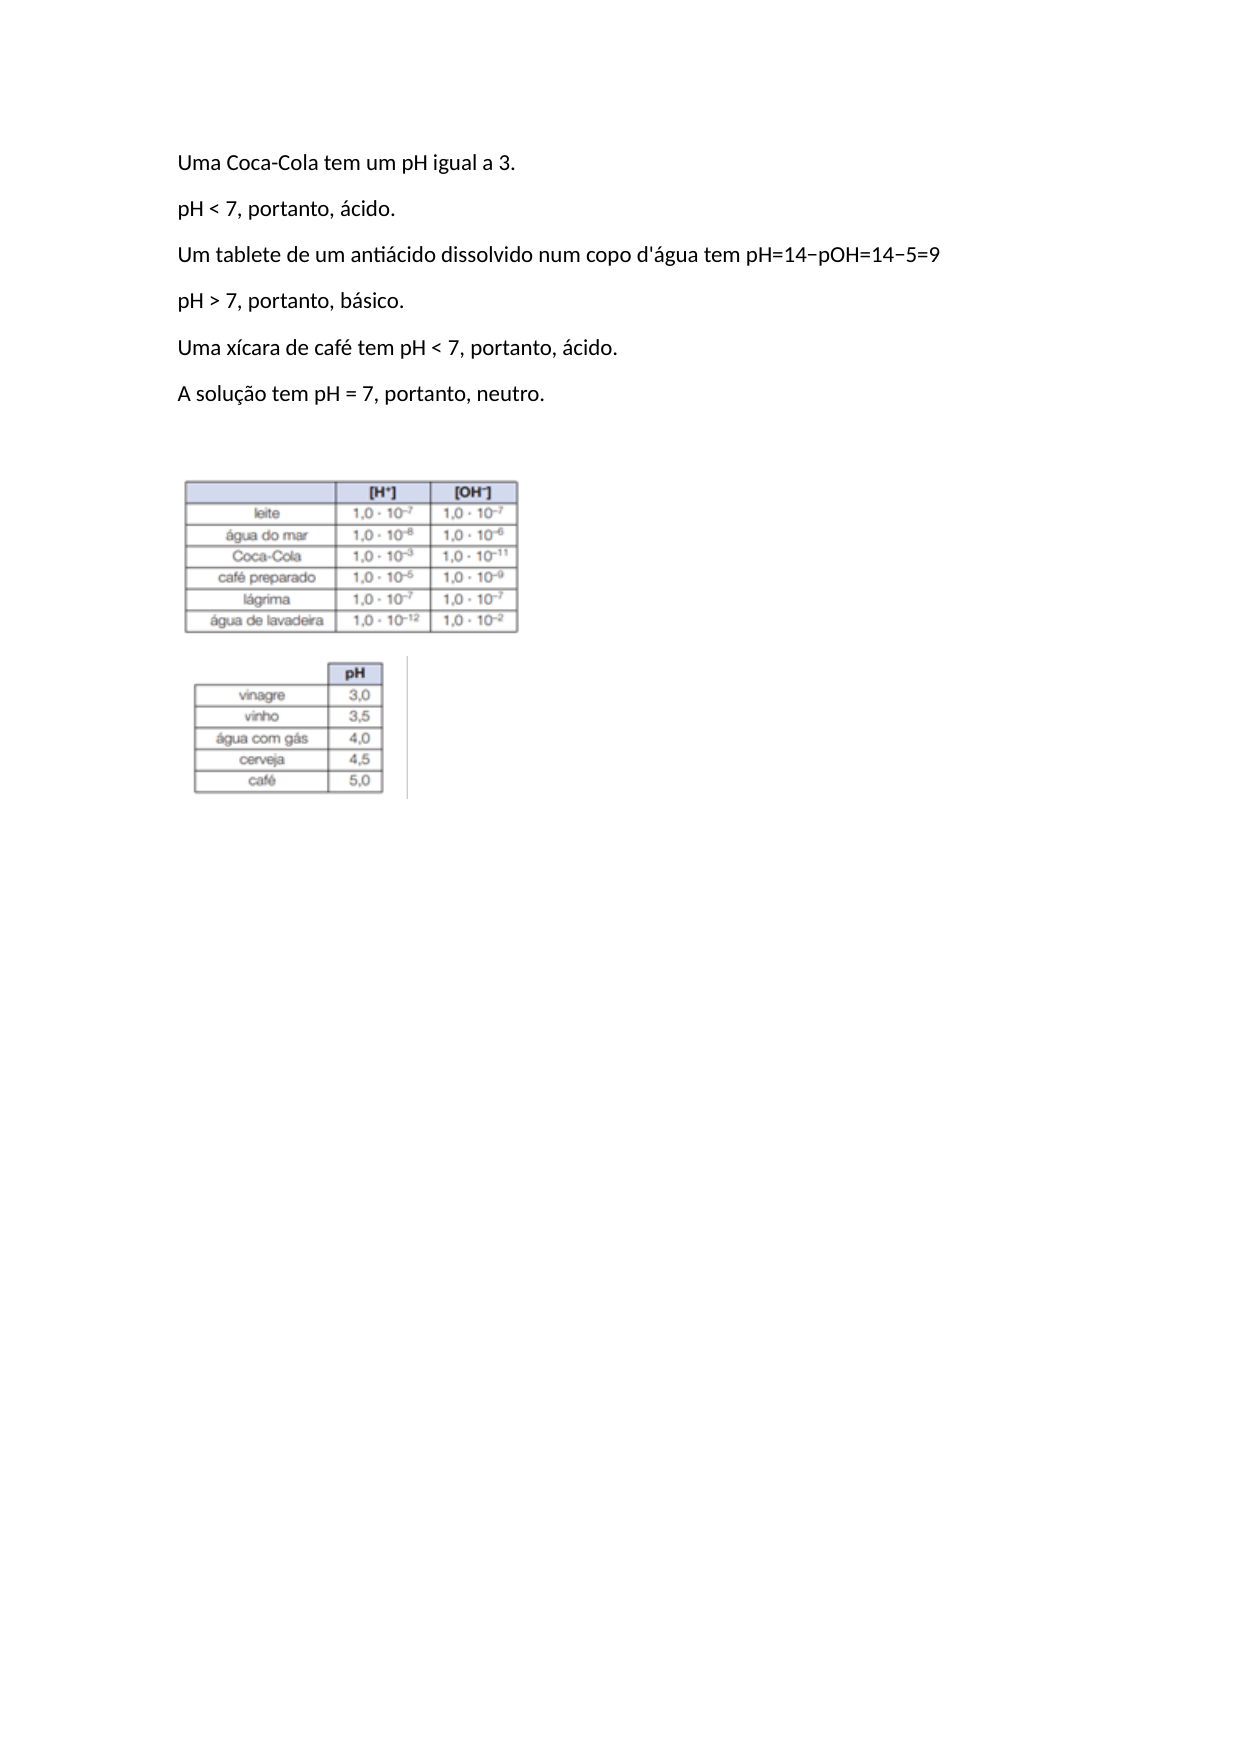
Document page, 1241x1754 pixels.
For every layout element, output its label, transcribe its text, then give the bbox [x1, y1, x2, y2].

text A solução tem pH = 7, portanto, neutro. [177, 379, 1063, 407]
text Uma Coca-Cola tem um pH igual a 3. [177, 148, 1063, 176]
text pH < 7, portanto, ácido. [177, 194, 1063, 222]
text Uma xícara de café tem pH < 7, portanto, ácido. [177, 333, 1063, 361]
text Um tablete de um antiácido dissolvido num copo d'água tem pH=14−pOH=14−5=9 [177, 240, 1063, 268]
text pH > 7, portanto, básico. [177, 287, 1063, 315]
